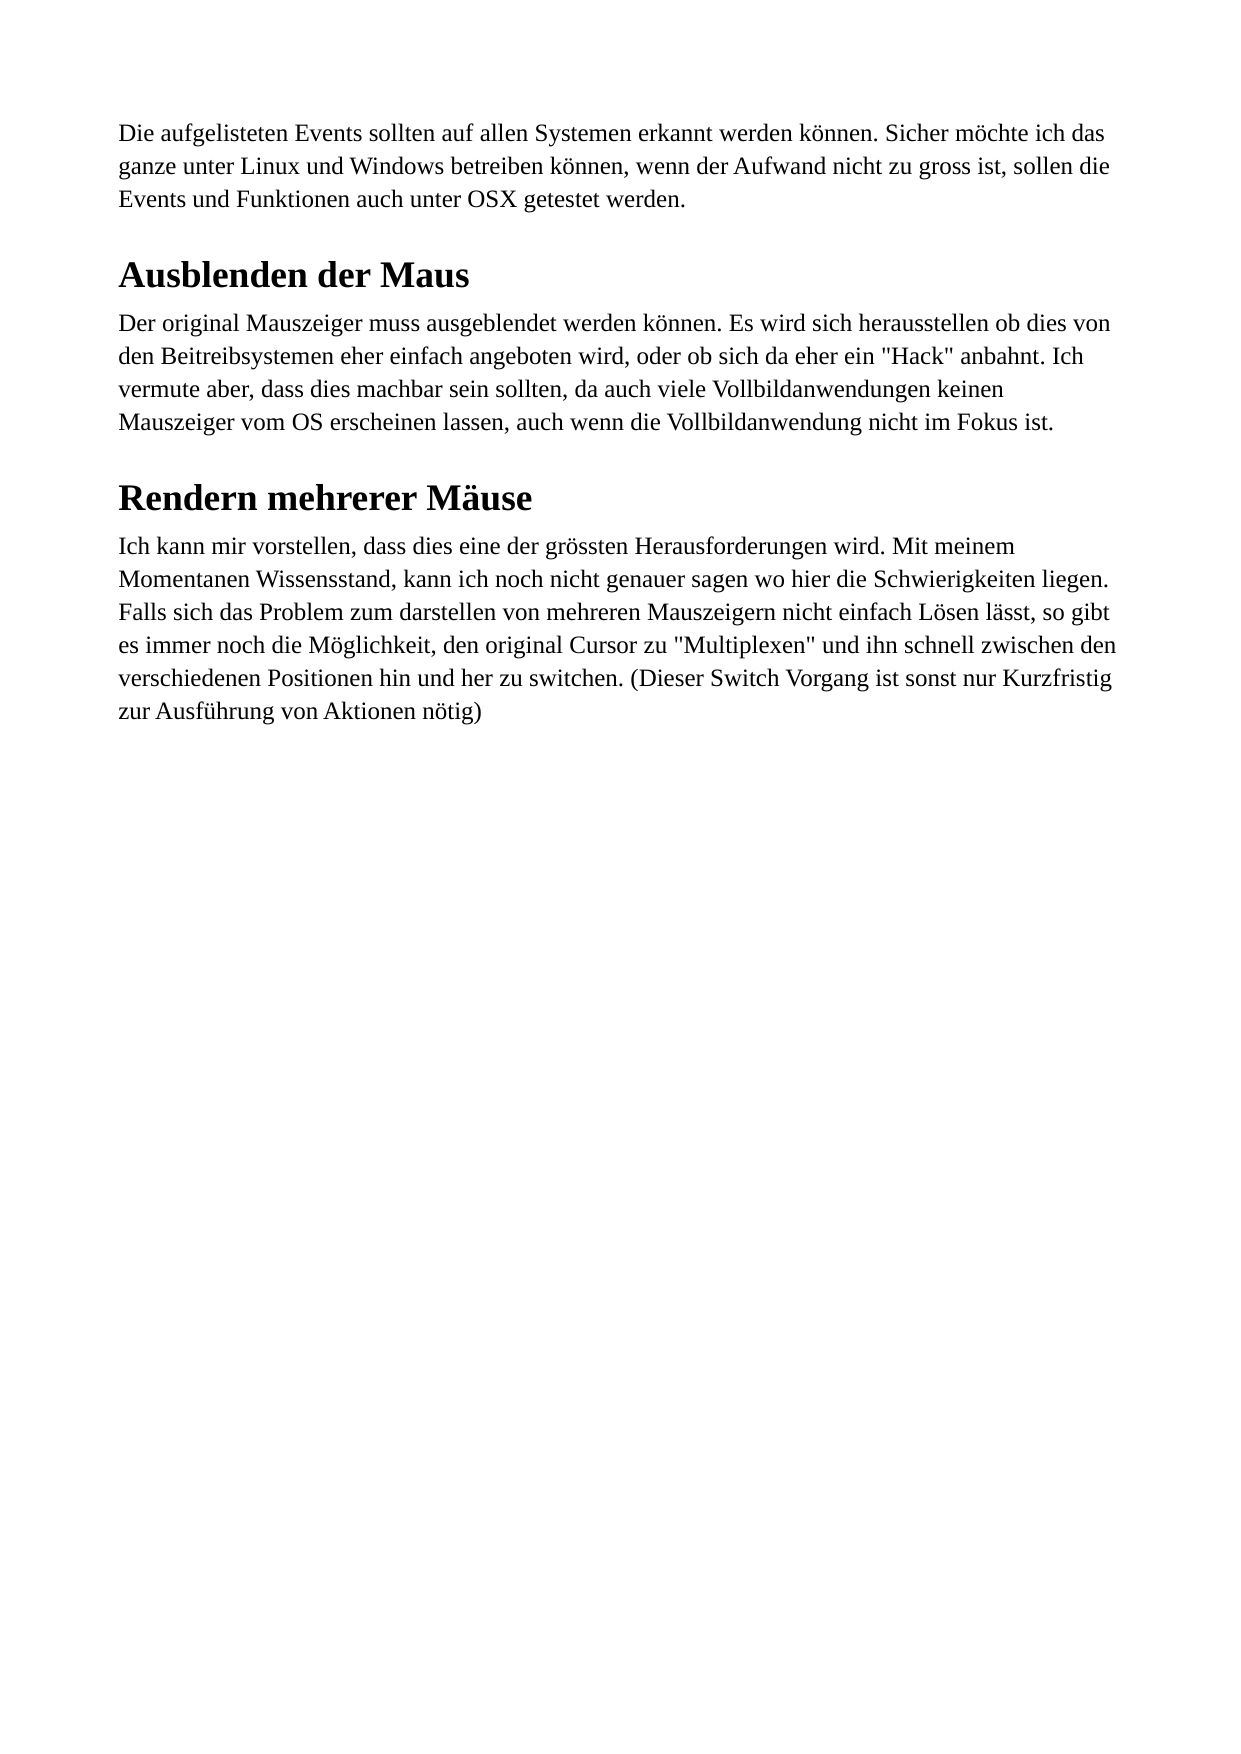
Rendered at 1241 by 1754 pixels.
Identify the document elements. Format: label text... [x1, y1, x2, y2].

text Die aufgelisteten Events sollten auf allen Systemen erkannt werden können. Sicher möchte ich das ganze unter Linux und Windows betreiben können, wenn der Aufwand nicht zu gross ist, sollen die Events und Funktionen auch unter OSX getestet werden. [118, 118, 1122, 213]
text Der original Mauszeiger muss ausgeblendet werden können. Es wird sich herausstellen ob dies von den Beitreibsystemen eher einfach angeboten wird, oder ob sich da eher ein "Hack" anbahnt. Ich vermute aber, dass dies machbar sein sollten, da auch viele Vollbildanwendungen keinen Mauszeiger vom OS erscheinen lassen, auch wenn die Vollbildanwendung nicht im Fokus ist. [118, 308, 1122, 436]
subtitle Ausblenden der Maus [118, 253, 1122, 296]
text Ich kann mir vorstellen, dass dies eine der grössten Herausforderungen wird. Mit meinem Momentanen Wissensstand, kann ich noch nicht genauer sagen wo hier die Schwierigkeiten liegen. Falls sich das Problem zum darstellen von mehreren Mauszeigern nicht einfach Lösen lässt, so gibt es immer noch die Möglichkeit, den original Cursor zu "Multiplexen" und ihn schnell zwischen den verschiedenen Positionen hin und her zu switchen. (Dieser Switch Vorgang ist sonst nur Kurzfristig zur Ausführung von Aktionen nötig) [118, 531, 1122, 725]
subtitle Rendern mehrerer Mäuse [118, 476, 1122, 519]
